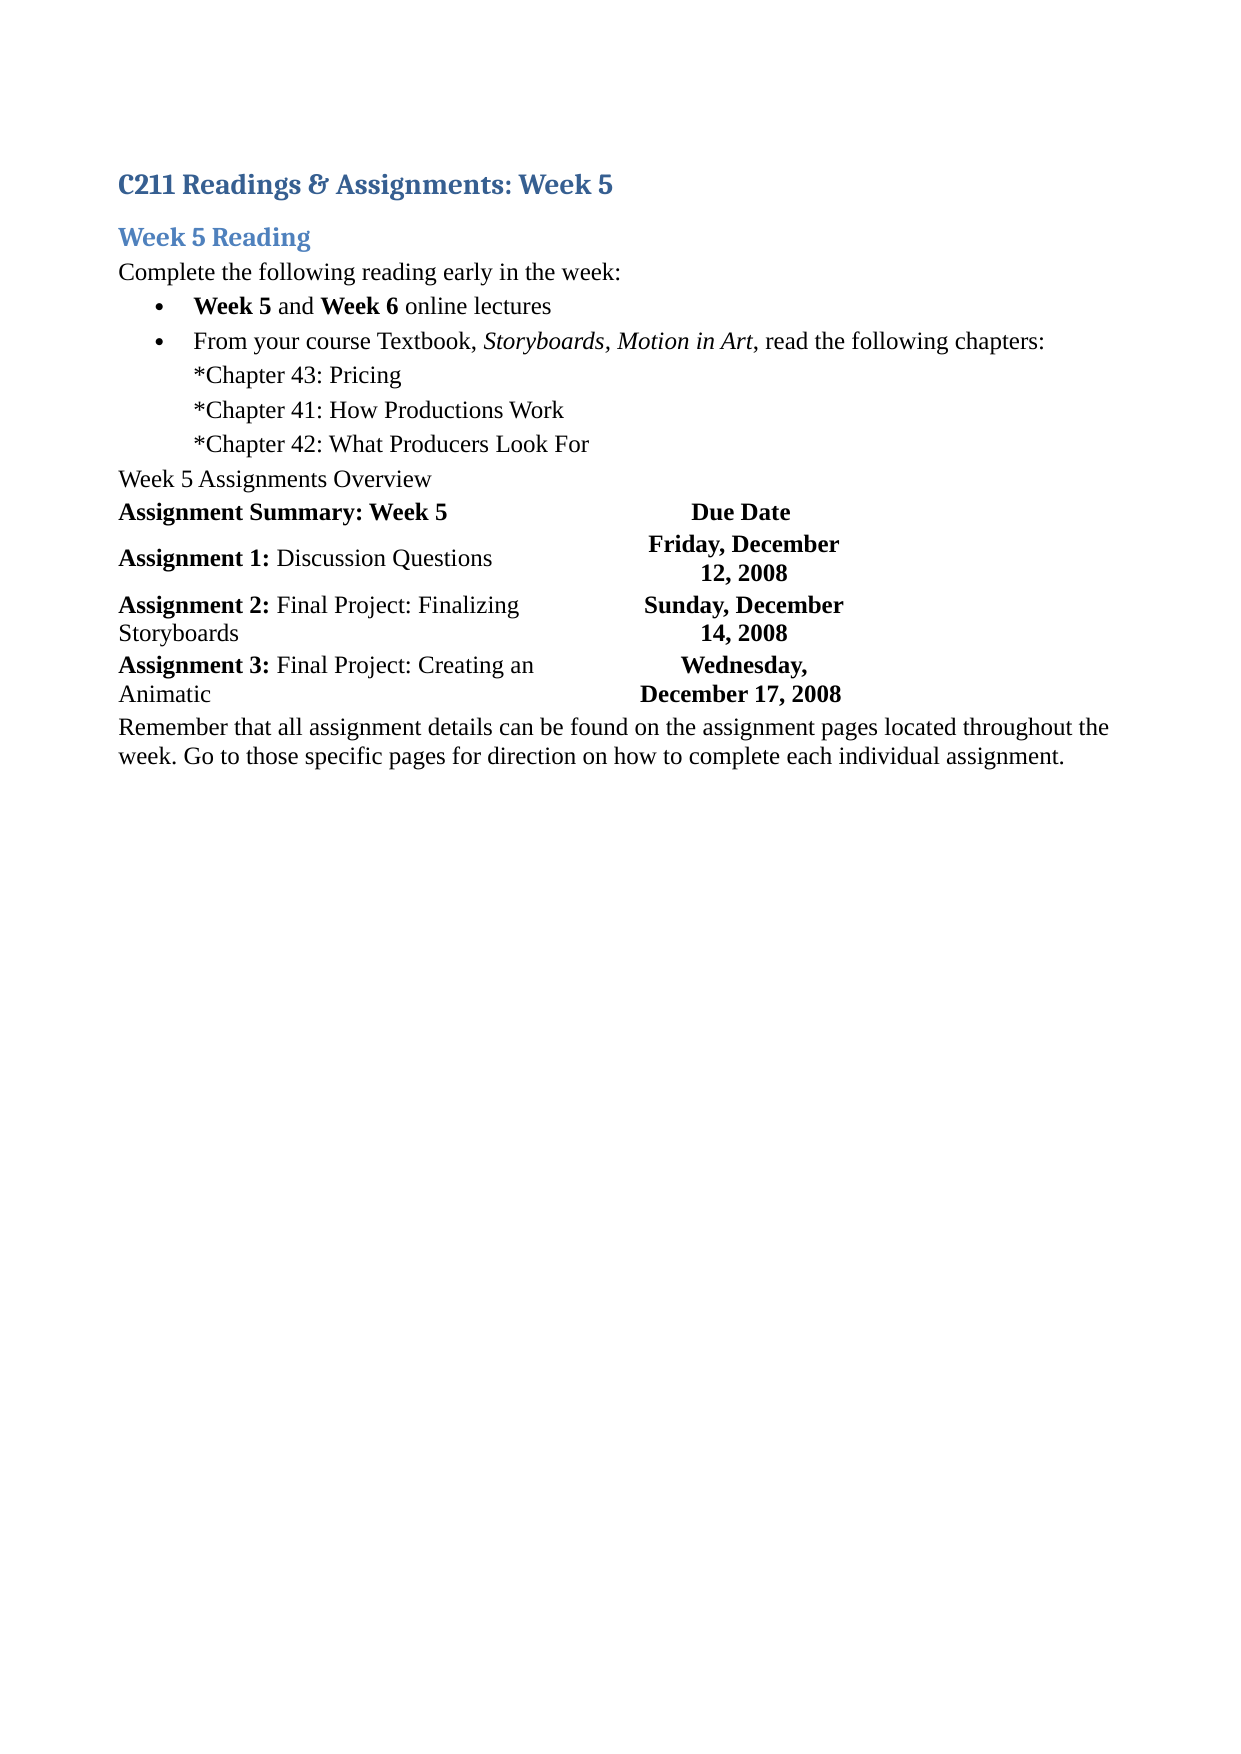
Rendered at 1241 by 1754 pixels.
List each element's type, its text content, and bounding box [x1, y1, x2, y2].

subtitle Week 5 Reading [118, 222, 1122, 254]
text *Chapter 42: What Producers Look For [193, 429, 1122, 458]
list Week 5 and Week 6 online lectures [156, 291, 1122, 320]
table_cell Assignment 1: Discussion Questions [117, 528, 631, 588]
table_cell Friday, December 12, 2008 [631, 528, 857, 588]
text *Chapter 43: Pricing [193, 360, 1122, 389]
subtitle C211 Readings & Assignments: Week 5 [118, 168, 1122, 202]
list From your course Textbook, Storyboards, Motion in Art, read the following chapters: [156, 326, 1122, 354]
table_header Due Date [631, 496, 857, 528]
table_cell Wednesday, December 17, 2008 [631, 649, 857, 709]
text *Chapter 41: How Productions Work [193, 395, 1122, 424]
text Week 5 Assignments Overview [118, 464, 1122, 493]
text Complete the following reading early in the week: [118, 257, 1122, 285]
table_header Assignment Summary: Week 5 [117, 496, 631, 528]
table_cell Sunday, December 14, 2008 [631, 588, 857, 649]
table_cell Assignment 2: Final Project: Finalizing Storyboards [117, 588, 631, 649]
table_cell Assignment 3: Final Project: Creating an Animatic [117, 649, 631, 709]
text Remember that all assignment details can be found on the assignment pages located throughout the week. Go to those specific pages for direction on how to complete each individual assignment. [118, 712, 1122, 770]
